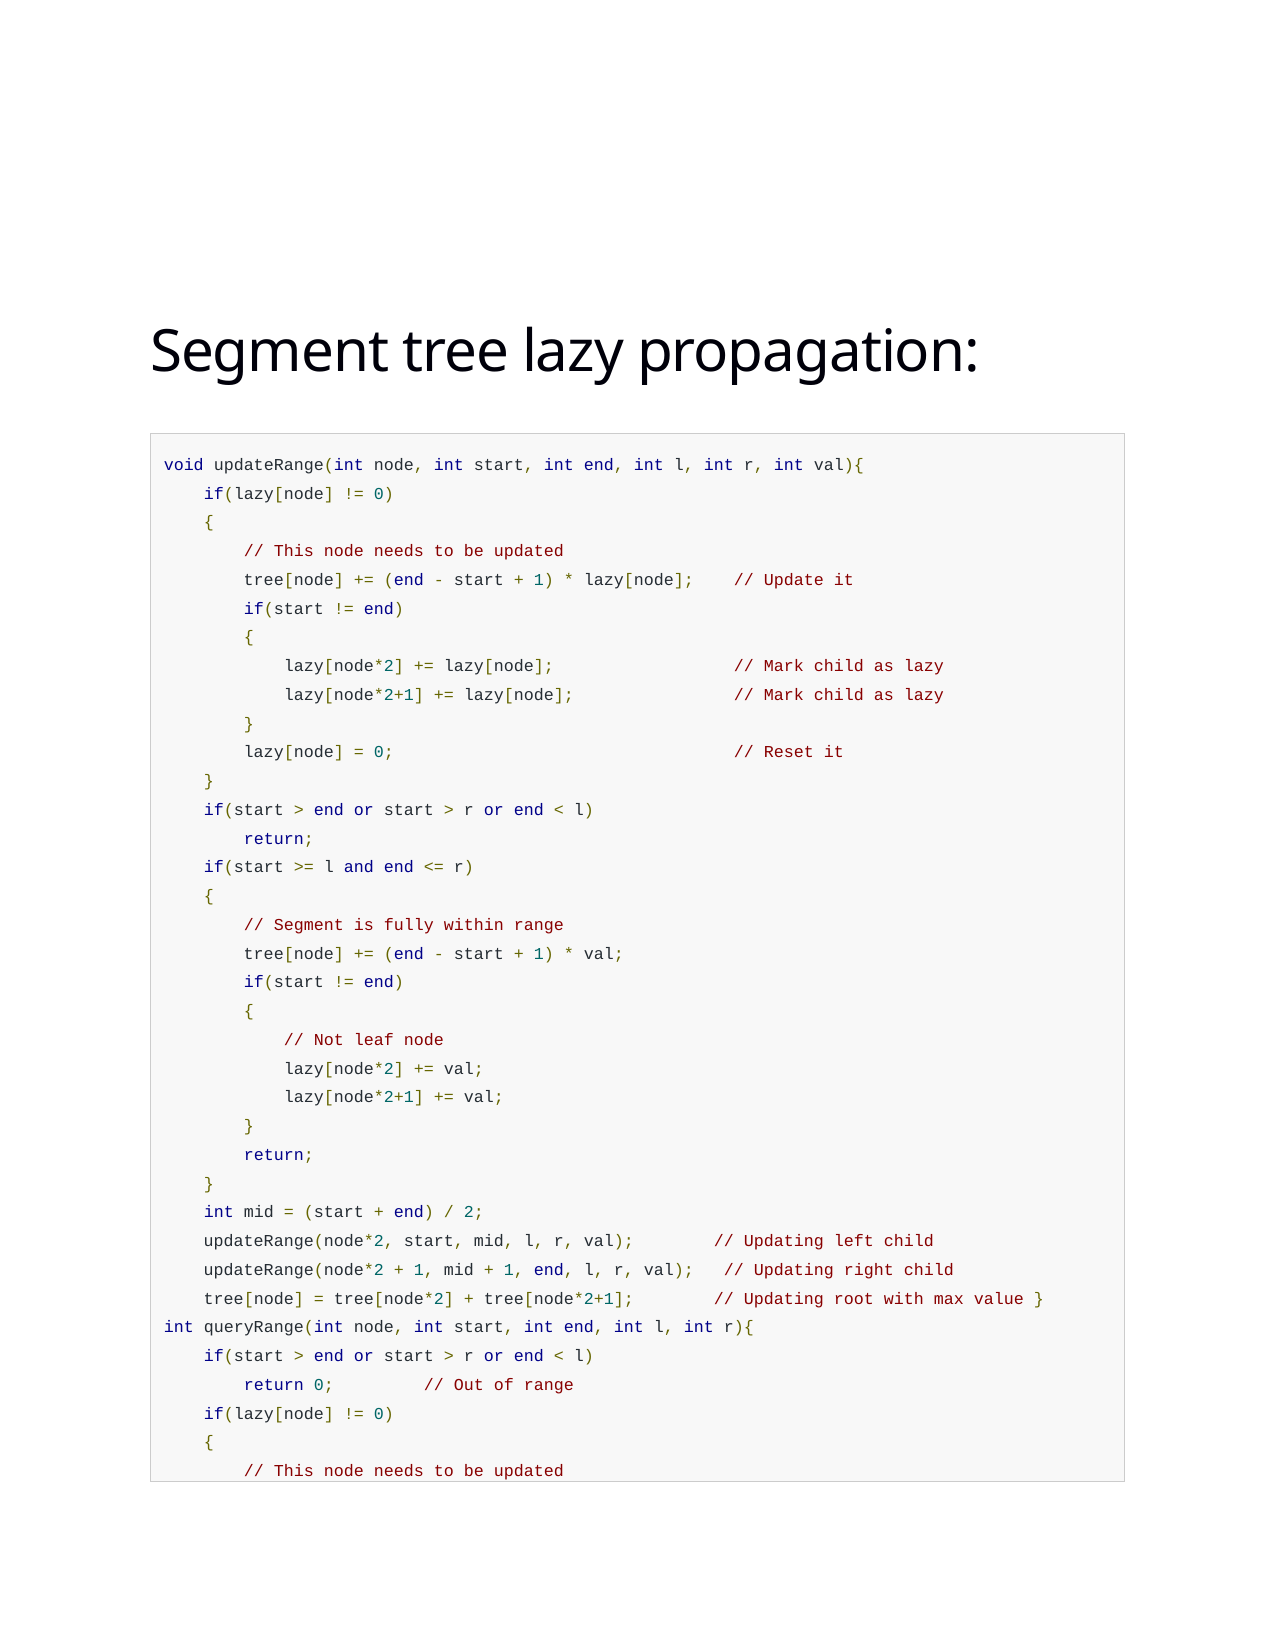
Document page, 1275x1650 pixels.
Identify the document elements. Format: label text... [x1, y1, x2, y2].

text return 0; // Out of range [151, 1353, 1124, 1382]
text updateRange(node*2 + 1, mid + 1, end, l, r, val); // Updating right child [151, 1238, 1124, 1267]
text if(start != end) [151, 951, 1124, 979]
text } [151, 749, 1124, 778]
text if(lazy[node] != 0) [151, 1382, 1124, 1411]
text if(start > end or start > r or end < l) [151, 778, 1124, 807]
text // Segment is fully within range [151, 893, 1124, 922]
text if(lazy[node] != 0) [151, 462, 1124, 491]
text return; [151, 1123, 1124, 1152]
text lazy[node*2] += lazy[node]; // Mark child as lazy [151, 634, 1124, 663]
text int queryRange(int node, int start, int end, int l, int r){ [151, 1296, 1124, 1324]
text return; [151, 807, 1124, 836]
text // Not leaf node [151, 1008, 1124, 1037]
text { [151, 606, 1124, 634]
text void updateRange(int node, int start, int end, int l, int r, int val){ [151, 434, 1124, 462]
text tree[node] = tree[node*2] + tree[node*2+1]; // Updating root with max value } [151, 1267, 1124, 1296]
text tree[node] += (end - start + 1) * lazy[node]; // Update it [151, 548, 1124, 577]
text { [151, 979, 1124, 1008]
text } [151, 1152, 1124, 1181]
text // This node needs to be updated [151, 1439, 1124, 1481]
text { [151, 864, 1124, 893]
text // This node needs to be updated [151, 519, 1124, 548]
text } [151, 1094, 1124, 1123]
text if(start >= l and end <= r) [151, 836, 1124, 864]
text updateRange(node*2, start, mid, l, r, val); // Updating left child [151, 1209, 1124, 1238]
title Segment tree lazy propagation: [150, 309, 1125, 388]
text { [151, 1411, 1124, 1439]
text if(start != end) [151, 577, 1124, 606]
text lazy[node*2] += val; [151, 1037, 1124, 1066]
text if(start > end or start > r or end < l) [151, 1324, 1124, 1353]
text lazy[node*2+1] += val; [151, 1066, 1124, 1094]
text int mid = (start + end) / 2; [151, 1181, 1124, 1209]
text } [151, 692, 1124, 721]
text lazy[node] = 0; // Reset it [151, 721, 1124, 749]
text { [151, 491, 1124, 519]
text lazy[node*2+1] += lazy[node]; // Mark child as lazy [151, 663, 1124, 692]
text tree[node] += (end - start + 1) * val; [151, 922, 1124, 951]
